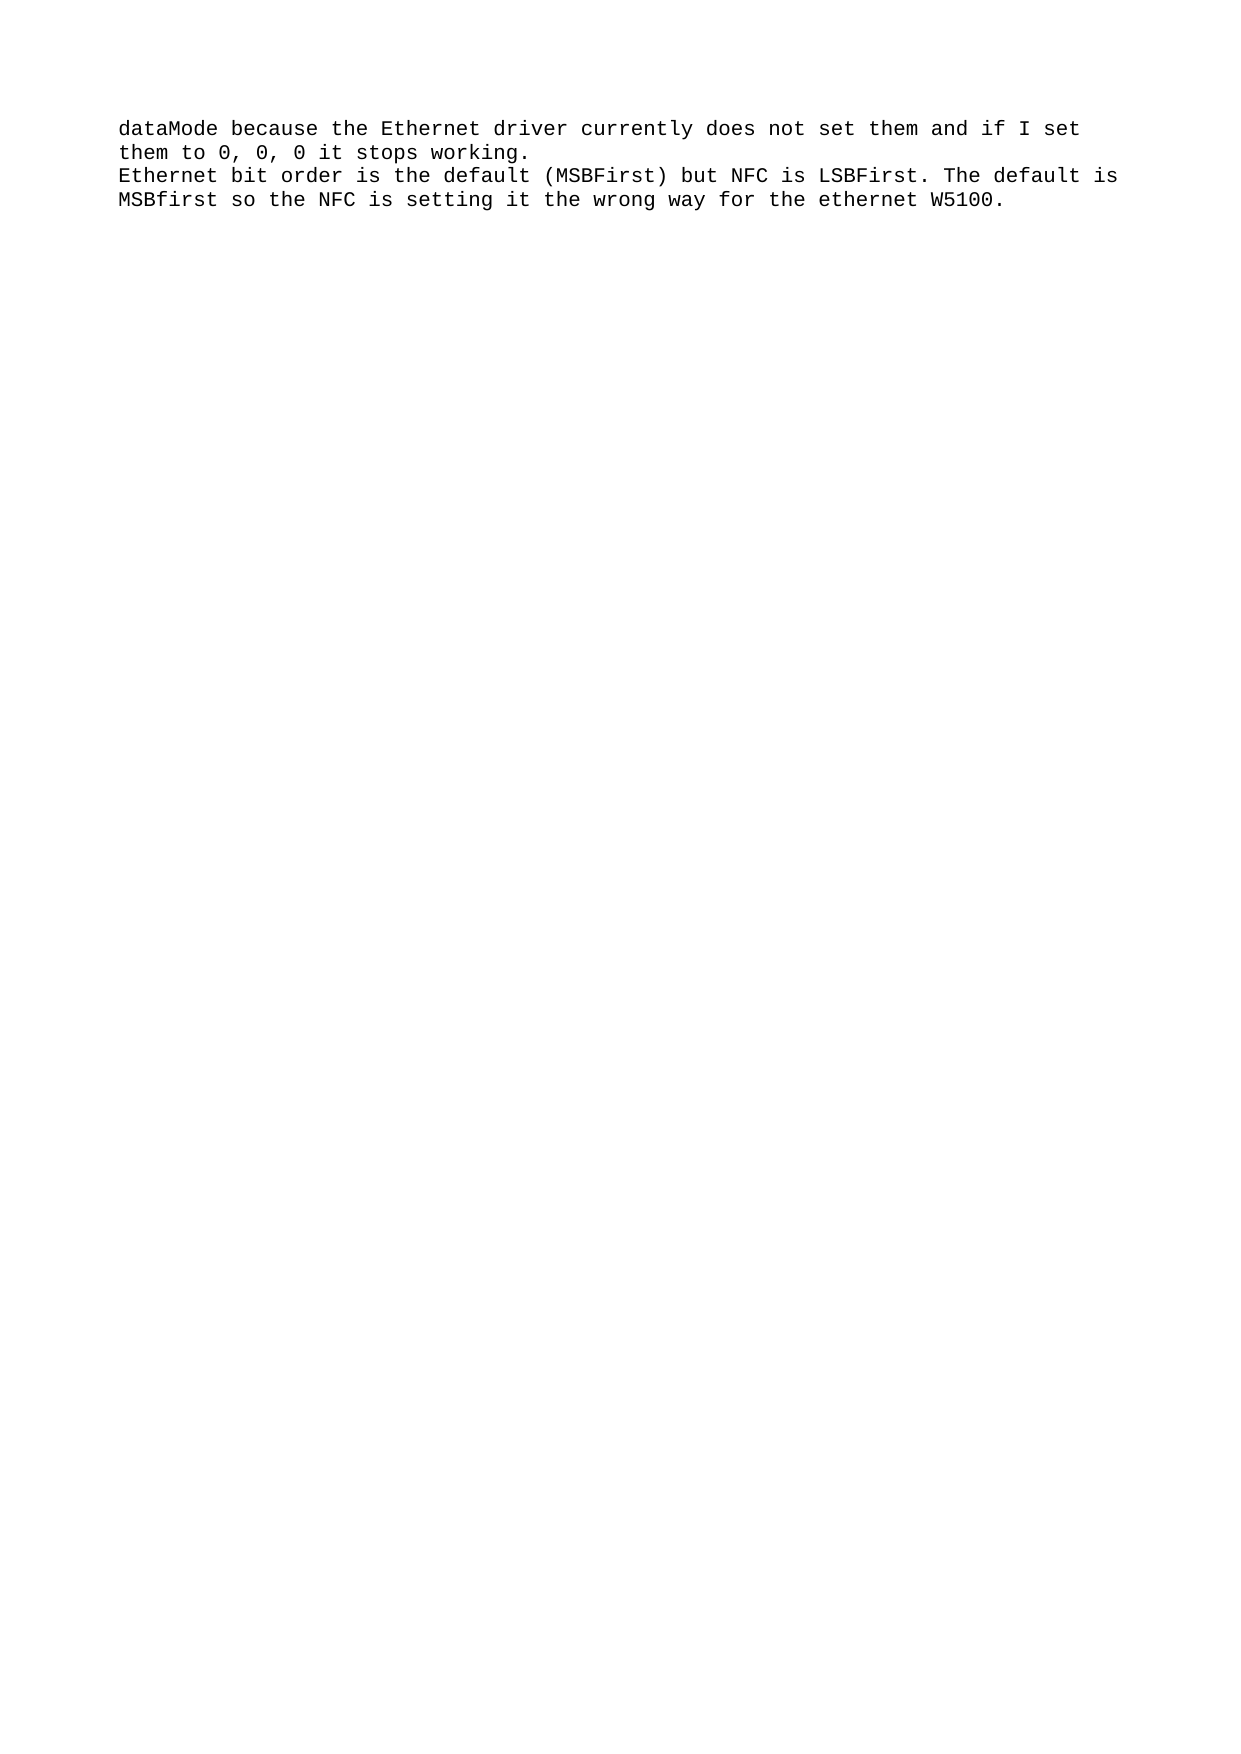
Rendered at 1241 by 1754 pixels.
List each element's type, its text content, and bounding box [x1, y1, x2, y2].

text Ethernet bit order is the default (MSBFirst) but NFC is LSBFirst. The default is MSBfirst so the NFC is setting it the wrong way for the ethernet W5100. [118, 165, 1122, 213]
text dataMode because the Ethernet driver currently does not set them and if I set them to 0, 0, 0 it stops working. [118, 118, 1122, 165]
